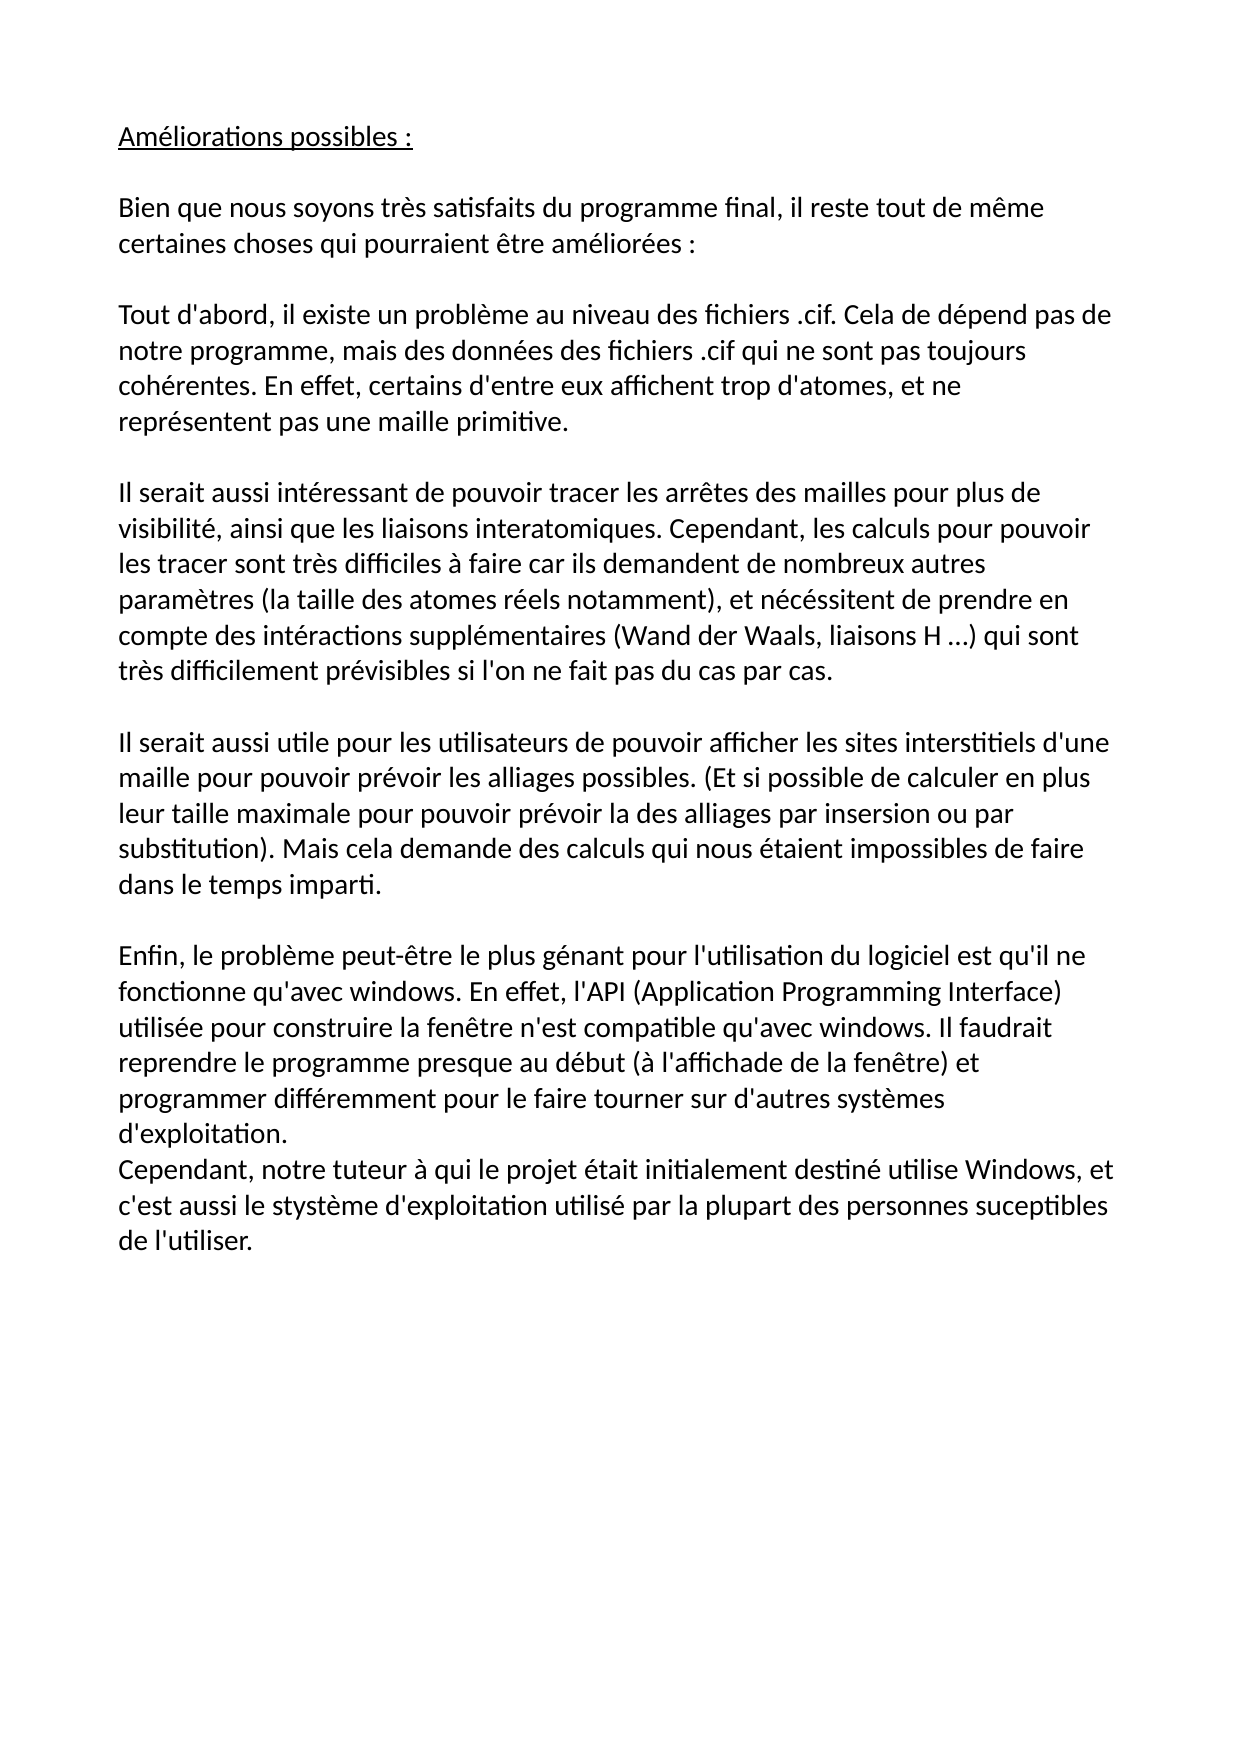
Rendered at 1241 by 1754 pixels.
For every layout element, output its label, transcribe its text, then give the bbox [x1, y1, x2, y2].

text Enfin, le problème peut-être le plus génant pour l'utilisation du logiciel est qu'il ne fonctionne qu'avec windows. En effet, l'API (Application Programming Interface) utilisée pour construire la fenêtre n'est compatible qu'avec windows. Il faudrait reprendre le programme presque au début (à l'affichade de la fenêtre) et programmer différemment pour le faire tourner sur d'autres systèmes d'exploitation. [118, 937, 1122, 1151]
text Bien que nous soyons très satisfaits du programme final, il reste tout de même certaines choses qui pourraient être améliorées : [118, 189, 1122, 296]
text Tout d'abord, il existe un problème au niveau des fichiers .cif. Cela de dépend pas de notre programme, mais des données des fichiers .cif qui ne sont pas toujours cohérentes. En effet, certains d'entre eux affichent trop d'atomes, et ne représentent pas une maille primitive. [118, 296, 1122, 439]
text Cependant, notre tuteur à qui le projet était initialement destiné utilise Windows, et c'est aussi le stystème d'exploitation utilisé par la plupart des personnes suceptibles de l'utiliser. [118, 1151, 1122, 1258]
text Il serait aussi utile pour les utilisateurs de pouvoir afficher les sites interstitiels d'une maille pour pouvoir prévoir les alliages possibles. (Et si possible de calculer en plus leur taille maximale pour pouvoir prévoir la des alliages par insersion ou par substitution). Mais cela demande des calculs qui nous étaient impossibles de faire dans le temps imparti. [118, 724, 1122, 902]
text Améliorations possibles : [118, 118, 1122, 154]
text Il serait aussi intéressant de pouvoir tracer les arrêtes des mailles pour plus de visibilité, ainsi que les liaisons interatomiques. Cependant, les calculs pour pouvoir les tracer sont très difficiles à faire car ils demandent de nombreux autres paramètres (la taille des atomes réels notamment), et nécéssitent de prendre en compte des intéractions supplémentaires (Wand der Waals, liaisons H …) qui sont très difficilement prévisibles si l'on ne fait pas du cas par cas. [118, 474, 1122, 688]
